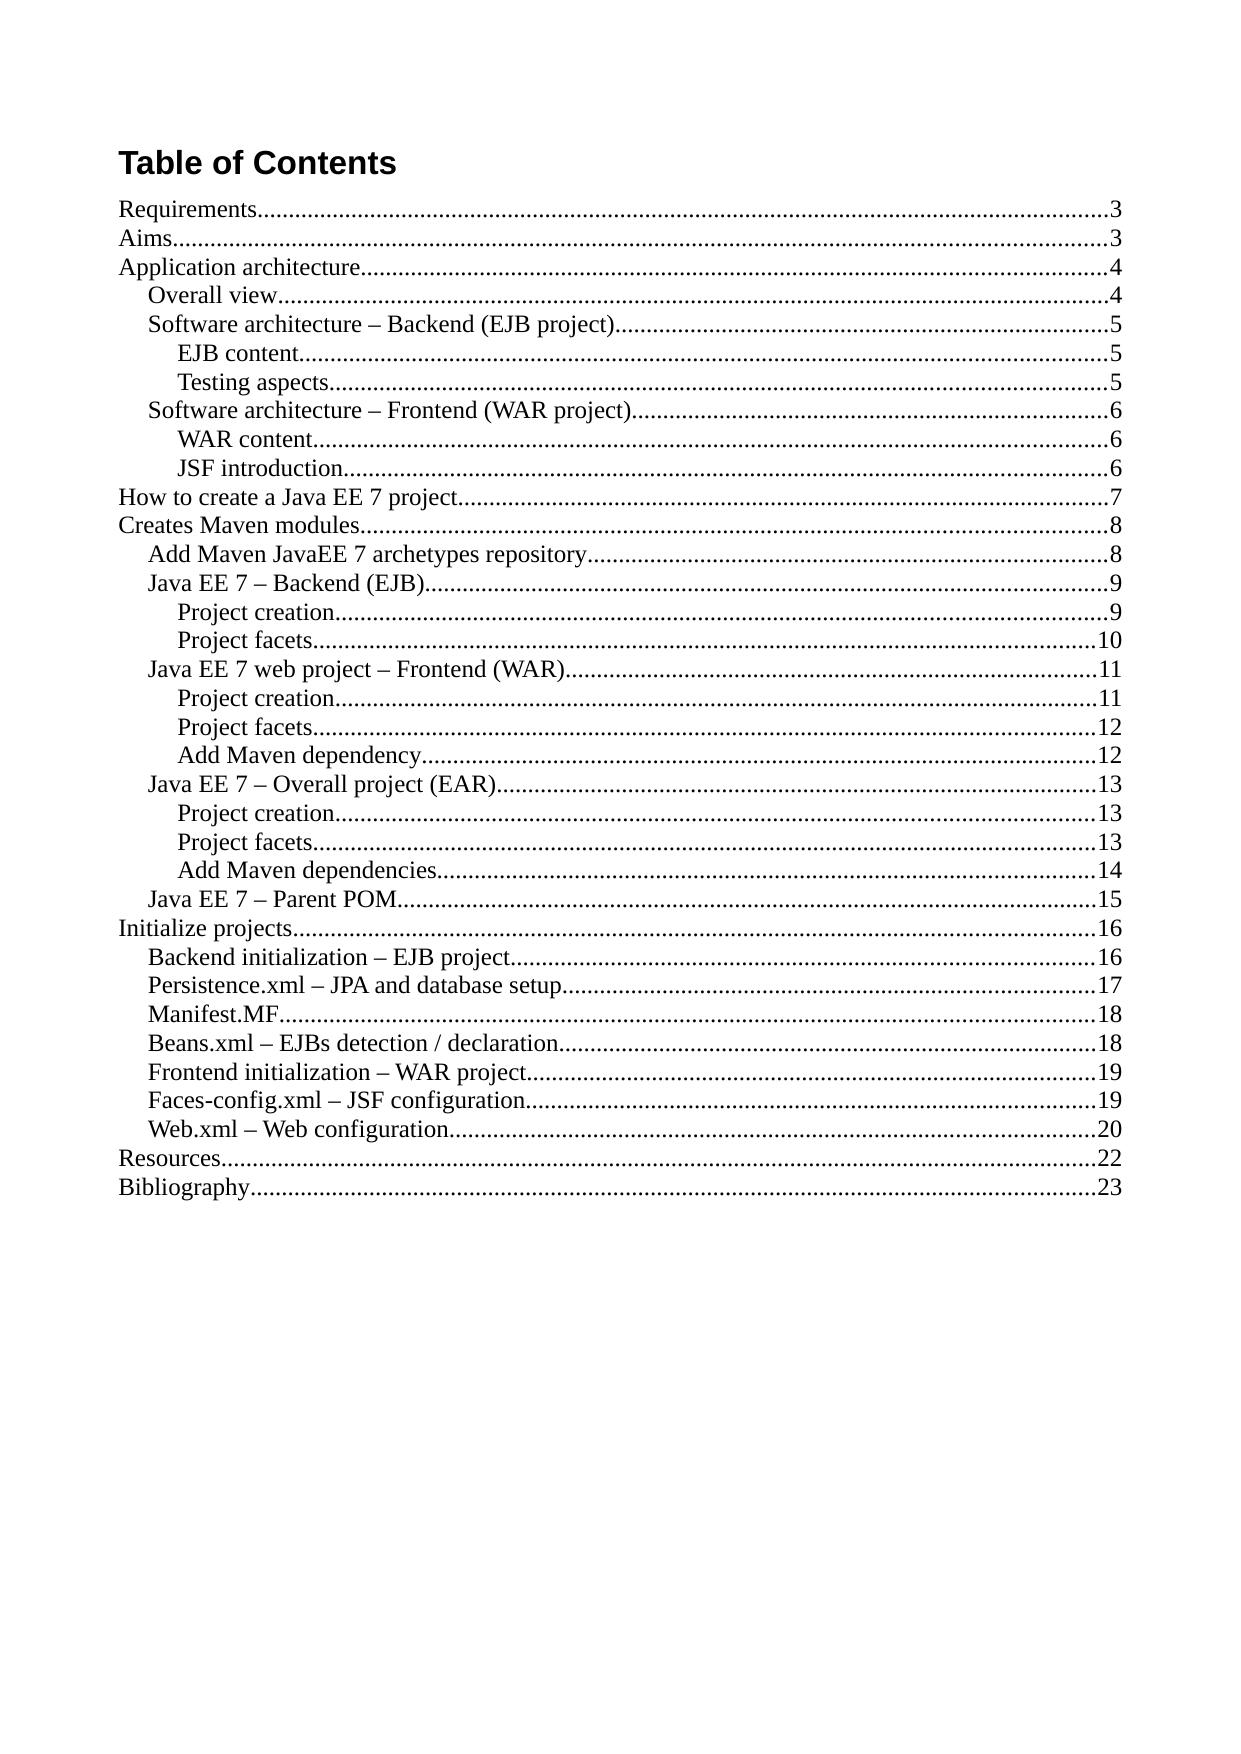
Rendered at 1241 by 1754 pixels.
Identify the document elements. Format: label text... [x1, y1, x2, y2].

text Creates Maven modules 8 [118, 510, 1122, 539]
text Backend initialization – EJB project 16 [148, 942, 1122, 970]
text Java EE 7 – Parent POM 15 [148, 884, 1122, 913]
text Project facets 13 [177, 827, 1122, 855]
text Java EE 7 – Overall project (EAR) 13 [148, 769, 1122, 798]
text Project facets 12 [177, 712, 1122, 740]
text Add Maven JavaEE 7 archetypes repository 8 [148, 539, 1122, 568]
text Add Maven dependencies 14 [177, 855, 1122, 884]
text Beans.xml – EJBs detection / declaration 18 [148, 1028, 1122, 1057]
text Manifest.MF 18 [148, 999, 1122, 1028]
text Bibliography 23 [118, 1172, 1122, 1200]
text Java EE 7 – Backend (EJB) 9 [148, 568, 1122, 597]
text Project creation 11 [177, 683, 1122, 712]
text Aims 3 [118, 223, 1122, 252]
text Persistence.xml – JPA and database setup 17 [148, 970, 1122, 999]
text Web.xml – Web configuration 20 [148, 1114, 1122, 1143]
text Software architecture – Backend (EJB project) 5 [148, 309, 1122, 338]
text Frontend initialization – WAR project 19 [148, 1057, 1122, 1085]
text Testing aspects 5 [177, 367, 1122, 395]
text Overall view 4 [148, 280, 1122, 309]
text How to create a Java EE 7 project 7 [118, 482, 1122, 510]
text Resources 22 [118, 1143, 1122, 1172]
text WAR content 6 [177, 424, 1122, 453]
text Application architecture 4 [118, 252, 1122, 280]
text Requirements 3 [118, 194, 1122, 223]
subtitle Table of Contents [118, 143, 1122, 182]
text Project facets 10 [177, 625, 1122, 654]
text JSF introduction 6 [177, 453, 1122, 482]
text Initialize projects 16 [118, 913, 1122, 942]
text Java EE 7 web project – Frontend (WAR) 11 [148, 654, 1122, 683]
text EJB content 5 [177, 338, 1122, 367]
text Project creation 13 [177, 798, 1122, 827]
text Project creation 9 [177, 597, 1122, 625]
text Add Maven dependency 12 [177, 740, 1122, 769]
text Faces-config.xml – JSF configuration 19 [148, 1085, 1122, 1114]
text Software architecture – Frontend (WAR project) 6 [148, 395, 1122, 424]
